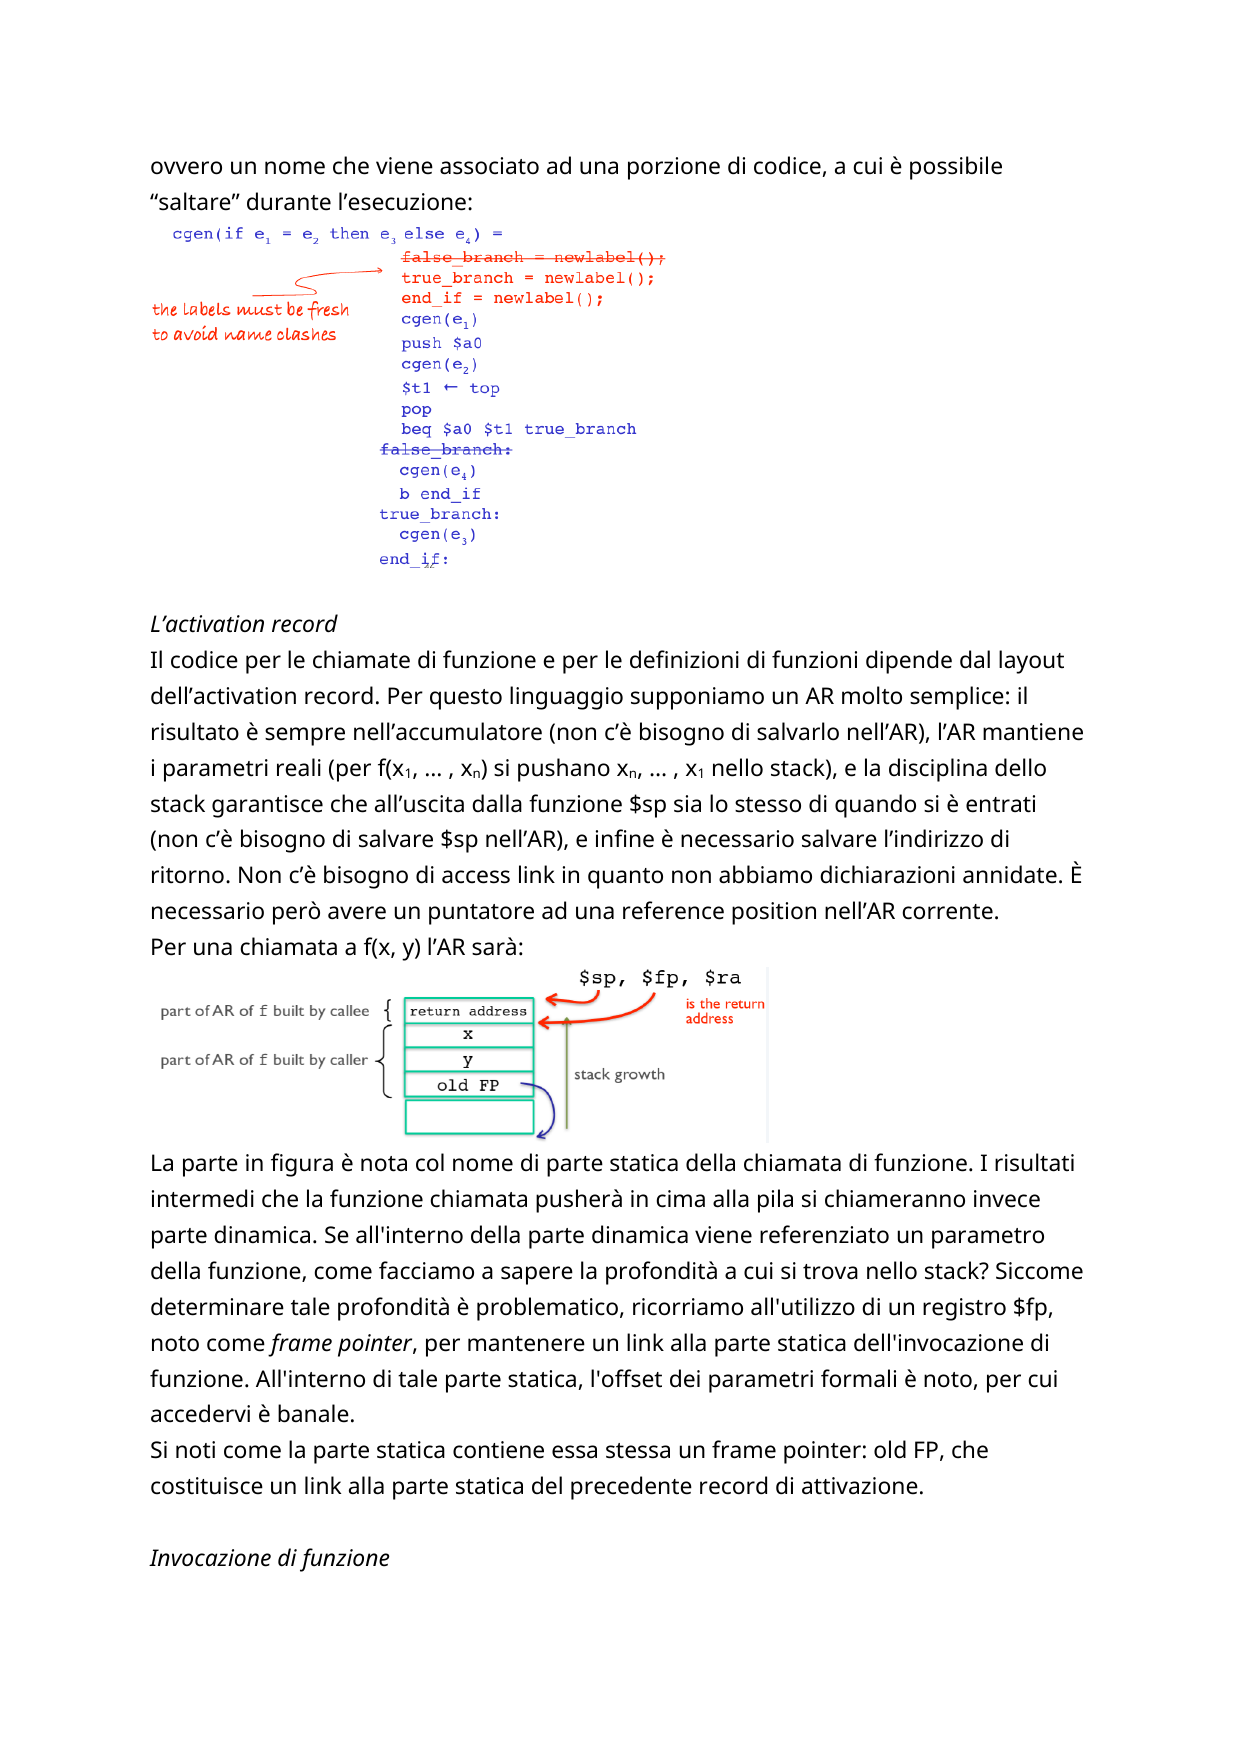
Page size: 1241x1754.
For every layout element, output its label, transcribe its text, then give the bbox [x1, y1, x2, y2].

text Invocazione di funzione [150, 1542, 1090, 1573]
picture [150, 221, 666, 568]
text Si noti come la parte statica contiene essa stessa un frame pointer: old FP, che costituisce un link alla parte statica del precedente record di attivazione. [150, 1434, 1090, 1502]
text Per una chiamata a f(x, y) l’AR sarà: [150, 931, 1090, 962]
text L’activation record [150, 608, 1090, 639]
text ovvero un nome che viene associato ad una porzione di codice, a cui è possibile “saltare” durante l’esecuzione: [150, 150, 1090, 217]
picture [150, 967, 769, 1143]
text Il codice per le chiamate di funzione e per le definizioni di funzioni dipende dal layout dell’activation record. Per questo linguaggio supponiamo un AR molto semplice: il risultato è sempre nell’accumulatore (non c’è bisogno di salvarlo nell’AR), l’AR mantiene i parametri reali (per f(x1, … , xn) si pushano xn, … , x1 nello stack), e la disciplina dello stack garantisce che all’uscita dalla funzione $sp sia lo stesso di quando si è entrati (non c’è bisogno di salvare $sp nell’AR), e infine è necessario salvare l’indirizzo di ritorno. Non c’è bisogno di access link in quanto non abbiamo dichiarazioni annidate. È necessario però avere un puntatore ad una reference position nell’AR corrente. [150, 644, 1090, 927]
text La parte in figura è nota col nome di parte statica della chiamata di funzione. I risultati intermedi che la funzione chiamata pusherà in cima alla pila si chiameranno invece parte dinamica. Se all'interno della parte dinamica viene referenziato un parametro della funzione, come facciamo a sapere la profondità a cui si trova nello stack? Siccome determinare tale profondità è problematico, ricorriamo all'utilizzo di un registro $fp, noto come frame pointer, per mantenere un link alla parte statica dell'invocazione di funzione. All'interno di tale parte statica, l'offset dei parametri formali è noto, per cui accedervi è banale. [150, 1147, 1090, 1430]
